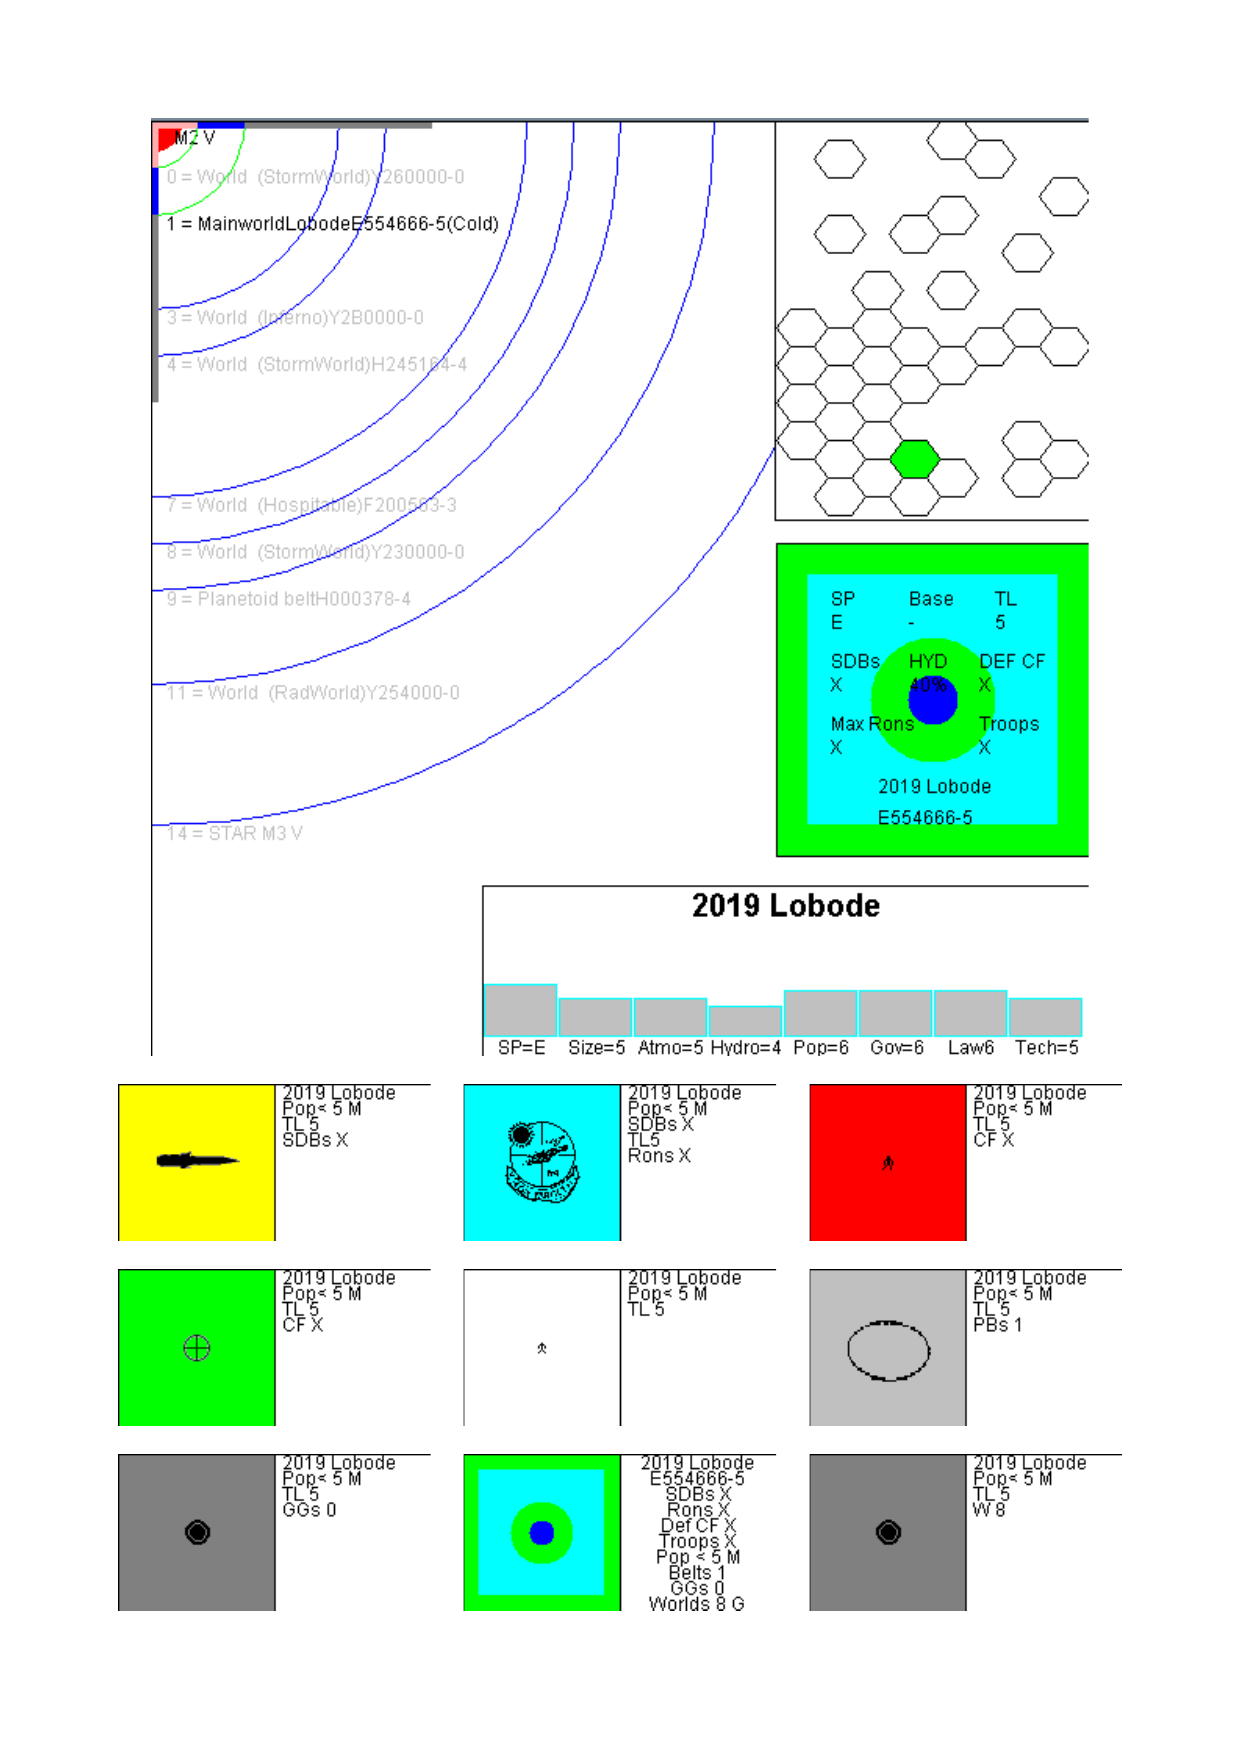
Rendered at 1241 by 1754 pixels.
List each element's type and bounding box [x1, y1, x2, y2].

picture [809, 1269, 1122, 1426]
picture [809, 1454, 1122, 1611]
picture [151, 118, 1089, 1056]
picture [118, 1084, 431, 1241]
picture [118, 1269, 431, 1426]
picture [463, 1269, 777, 1426]
picture [809, 1084, 1122, 1241]
picture [118, 1454, 431, 1611]
picture [463, 1454, 777, 1611]
picture [463, 1084, 777, 1241]
